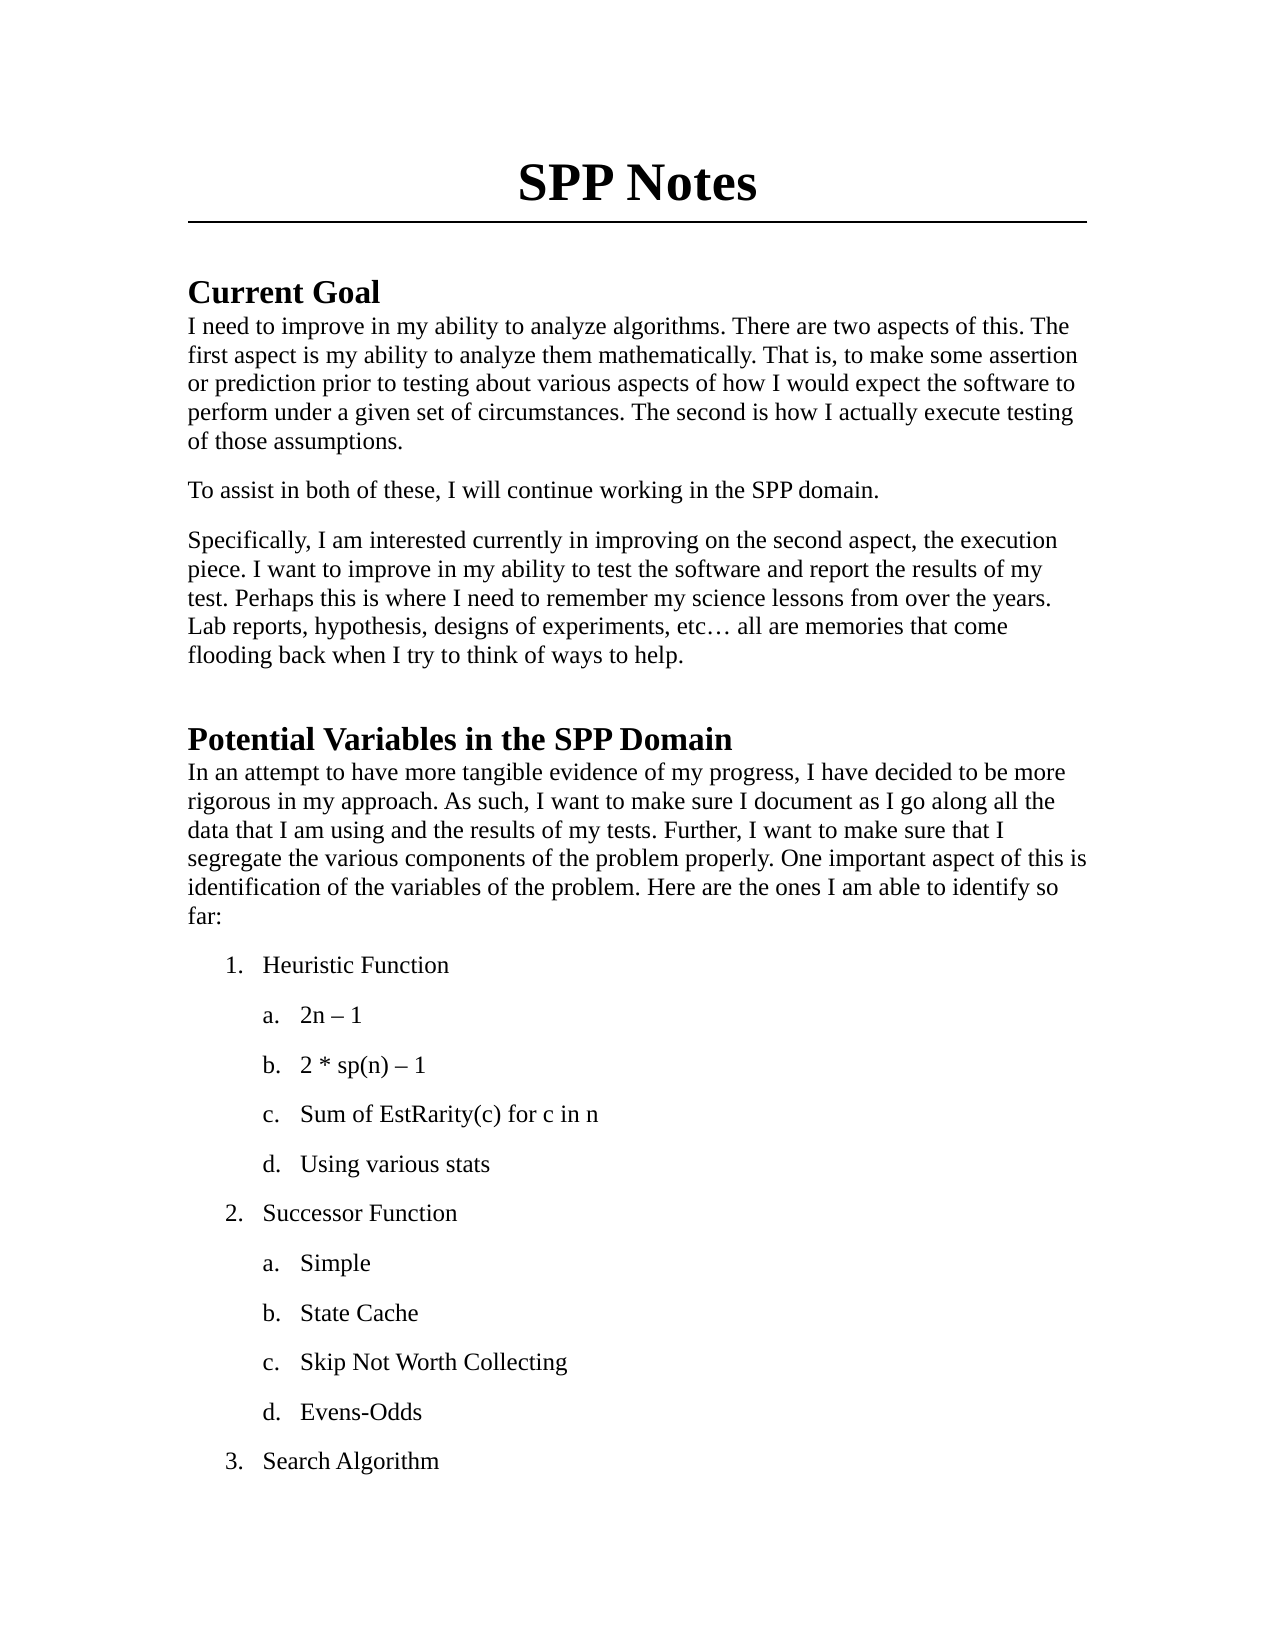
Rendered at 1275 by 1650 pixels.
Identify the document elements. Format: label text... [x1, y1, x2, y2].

list Using various stats [262, 1149, 1087, 1178]
title SPP Notes [187, 150, 1087, 223]
list State Cache [262, 1298, 1087, 1326]
list Search Algorithm [225, 1446, 1087, 1475]
list Sum of EstRarity(c) for c in n [262, 1099, 1087, 1128]
text I need to improve in my ability to analyze algorithms. There are two aspects of this. The first aspect is my ability to analyze them mathematically. That is, to make some assertion or prediction prior to testing about various aspects of how I would expect the software to perform under a given set of circumstances. The second is how I actually execute testing of those assumptions. [187, 311, 1087, 455]
text To assist in both of these, I will continue working in the SPP domain. [187, 476, 1087, 504]
list Heuristic Function [225, 951, 1087, 979]
list Successor Function [225, 1198, 1087, 1227]
list Simple [262, 1248, 1087, 1277]
subtitle Current Goal [187, 273, 1087, 311]
list Evens-Odds [262, 1397, 1087, 1426]
text Specifically, I am interested currently in improving on the second aspect, the execution piece. I want to improve in my ability to test the software and report the results of my test. Perhaps this is where I need to remember my science lessons from over the years. Lab reports, hypothesis, designs of experiments, etc… all are memories that come flooding back when I try to think of ways to help. [187, 525, 1087, 669]
subtitle Potential Variables in the SPP Domain [187, 719, 1087, 757]
list 2n – 1 [262, 1000, 1087, 1029]
text In an attempt to have more tangible evidence of my progress, I have decided to be more rigorous in my approach. As such, I want to make sure I document as I go along all the data that I am using and the results of my tests. Further, I want to make sure that I segregate the various components of the problem properly. One important aspect of this is identification of the variables of the problem. Here are the ones I am able to identify so far: [187, 757, 1087, 930]
list Skip Not Worth Collecting [262, 1347, 1087, 1376]
list 2 * sp(n) – 1 [262, 1050, 1087, 1078]
